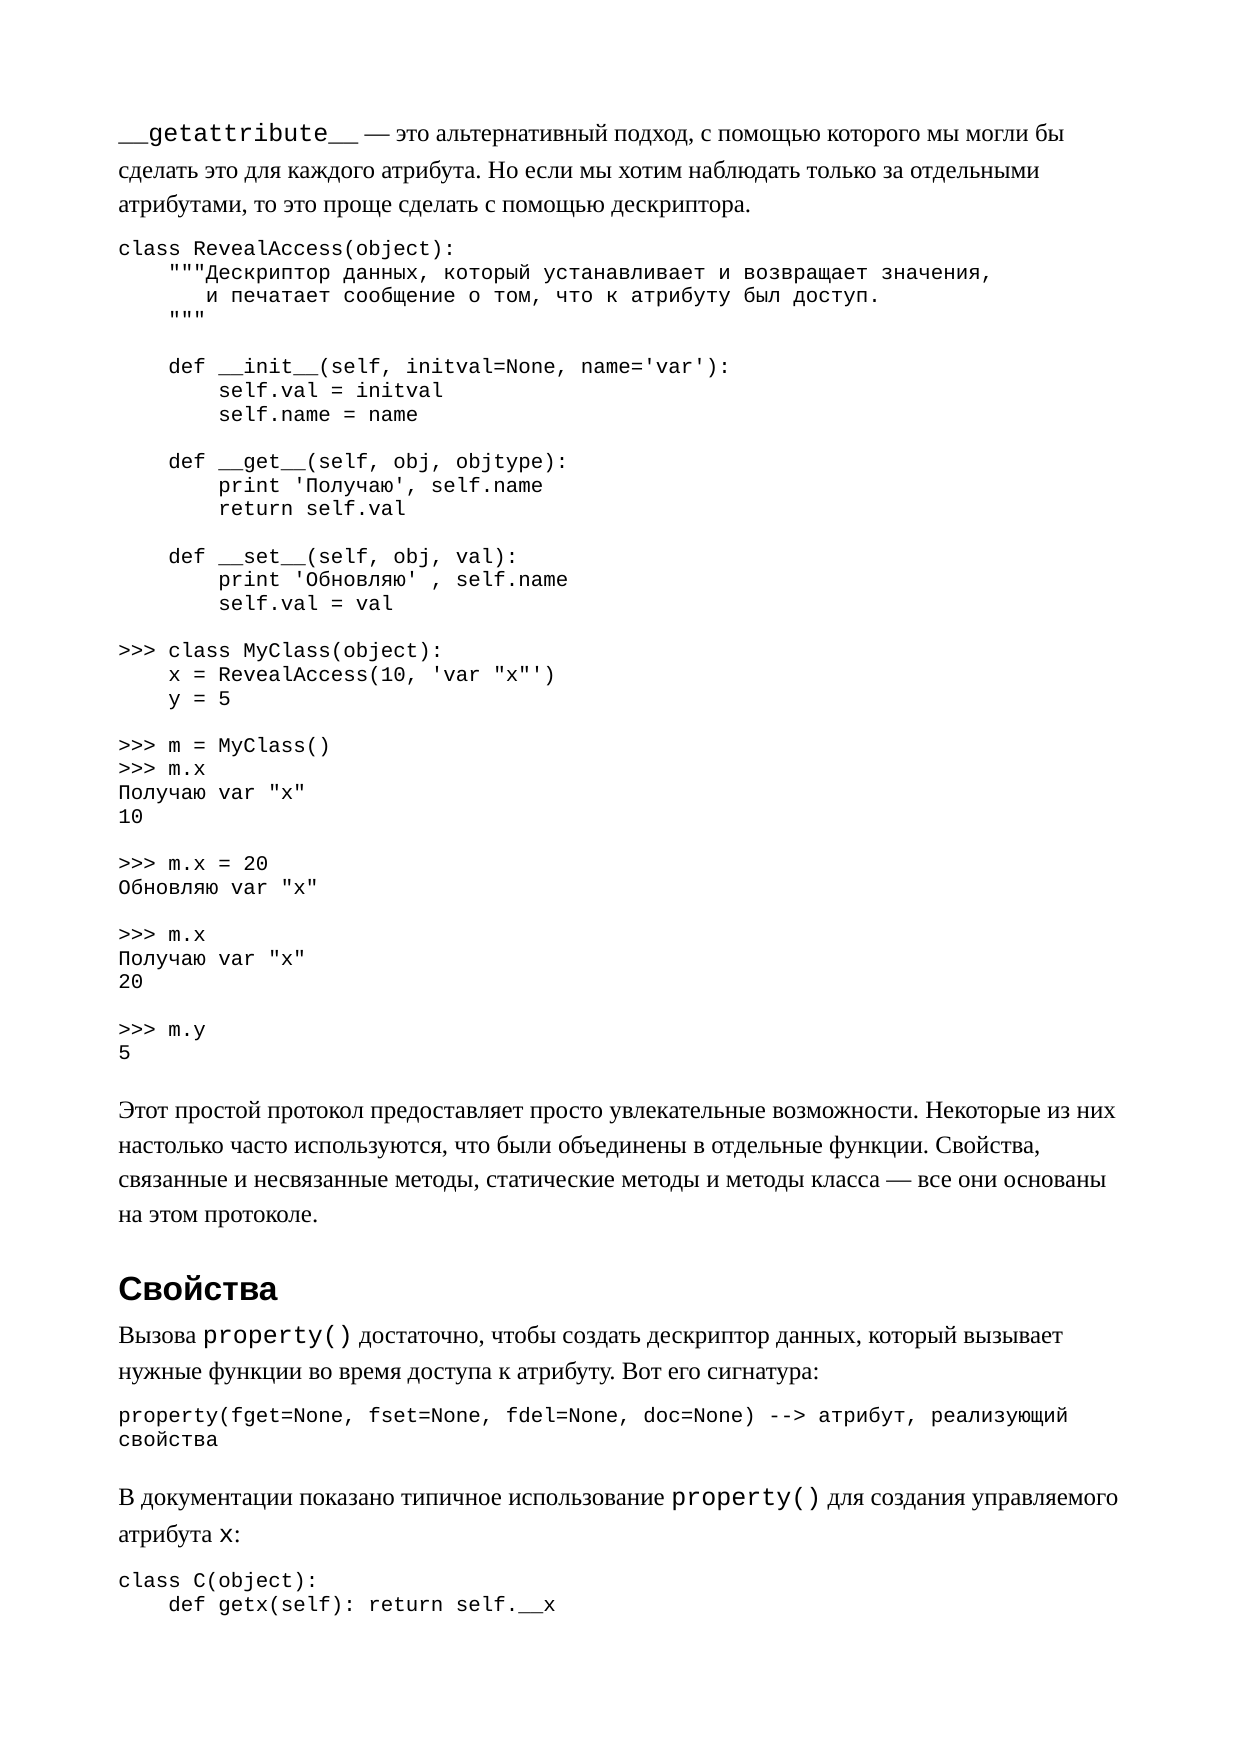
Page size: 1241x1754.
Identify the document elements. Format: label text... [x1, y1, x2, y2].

text >>> m.y [118, 1018, 1122, 1042]
subtitle Свойства [118, 1269, 1122, 1307]
text class C(object): [118, 1570, 1122, 1594]
text >>> m = MyClass() [118, 735, 1122, 758]
text """ [118, 309, 1122, 333]
text >>> m.x = 20 [118, 853, 1122, 877]
text return self.val [118, 498, 1122, 522]
text y = 5 [118, 687, 1122, 711]
text def __get__(self, obj, objtype): [118, 451, 1122, 475]
text Вызова property() достаточно, чтобы создать дескриптор данных, который вызывает нужные функции во время доступа к атрибуту. Вот его сигнатура: [118, 1320, 1122, 1385]
text def getx(self): return self.__x [118, 1594, 1122, 1618]
text >>> m.x [118, 758, 1122, 782]
text и печатает сообщение о том, что к атрибуту был доступ. [118, 286, 1122, 309]
text 10 [118, 806, 1122, 829]
text class RevealAccess(object): [118, 238, 1122, 262]
text >>> m.x [118, 924, 1122, 948]
text 20 [118, 971, 1122, 995]
text def __init__(self, initval=None, name='var'): [118, 356, 1122, 380]
text self.name = name [118, 404, 1122, 427]
text x = RevealAccess(10, 'var "x"') [118, 664, 1122, 687]
text Получаю var "x" [118, 782, 1122, 806]
text print 'Обновляю' , self.name [118, 569, 1122, 593]
text self.val = initval [118, 380, 1122, 404]
text >>> class MyClass(object): [118, 640, 1122, 664]
text def __set__(self, obj, val): [118, 546, 1122, 569]
text В документации показано типичное использование property() для создания управляемого атрибута x: [118, 1482, 1122, 1549]
text property(fget=None, fset=None, fdel=None, doc=None) --> атрибут, реализующий свойства [118, 1405, 1122, 1453]
text __getattribute__ — это альтернативный подход, с помощью которого мы могли бы сделать это для каждого атрибута. Но если мы хотим наблюдать только за отдельными атрибутами, то это проще сделать с помощью дескриптора. [118, 118, 1122, 218]
text 5 [118, 1042, 1122, 1066]
text Обновляю var "x" [118, 877, 1122, 900]
text Этот простой протокол предоставляет просто увлекательные возможности. Некоторые из них настолько часто используются, что были объединены в отдельные функции. Свойства, связанные и несвязанные методы, статические методы и методы класса — все они основаны на этом протоколе. [118, 1095, 1122, 1227]
text print 'Получаю', self.name [118, 475, 1122, 498]
text self.val = val [118, 593, 1122, 617]
text """Дескриптор данных, который устанавливает и возвращает значения, [118, 262, 1122, 286]
text Получаю var "x" [118, 948, 1122, 971]
